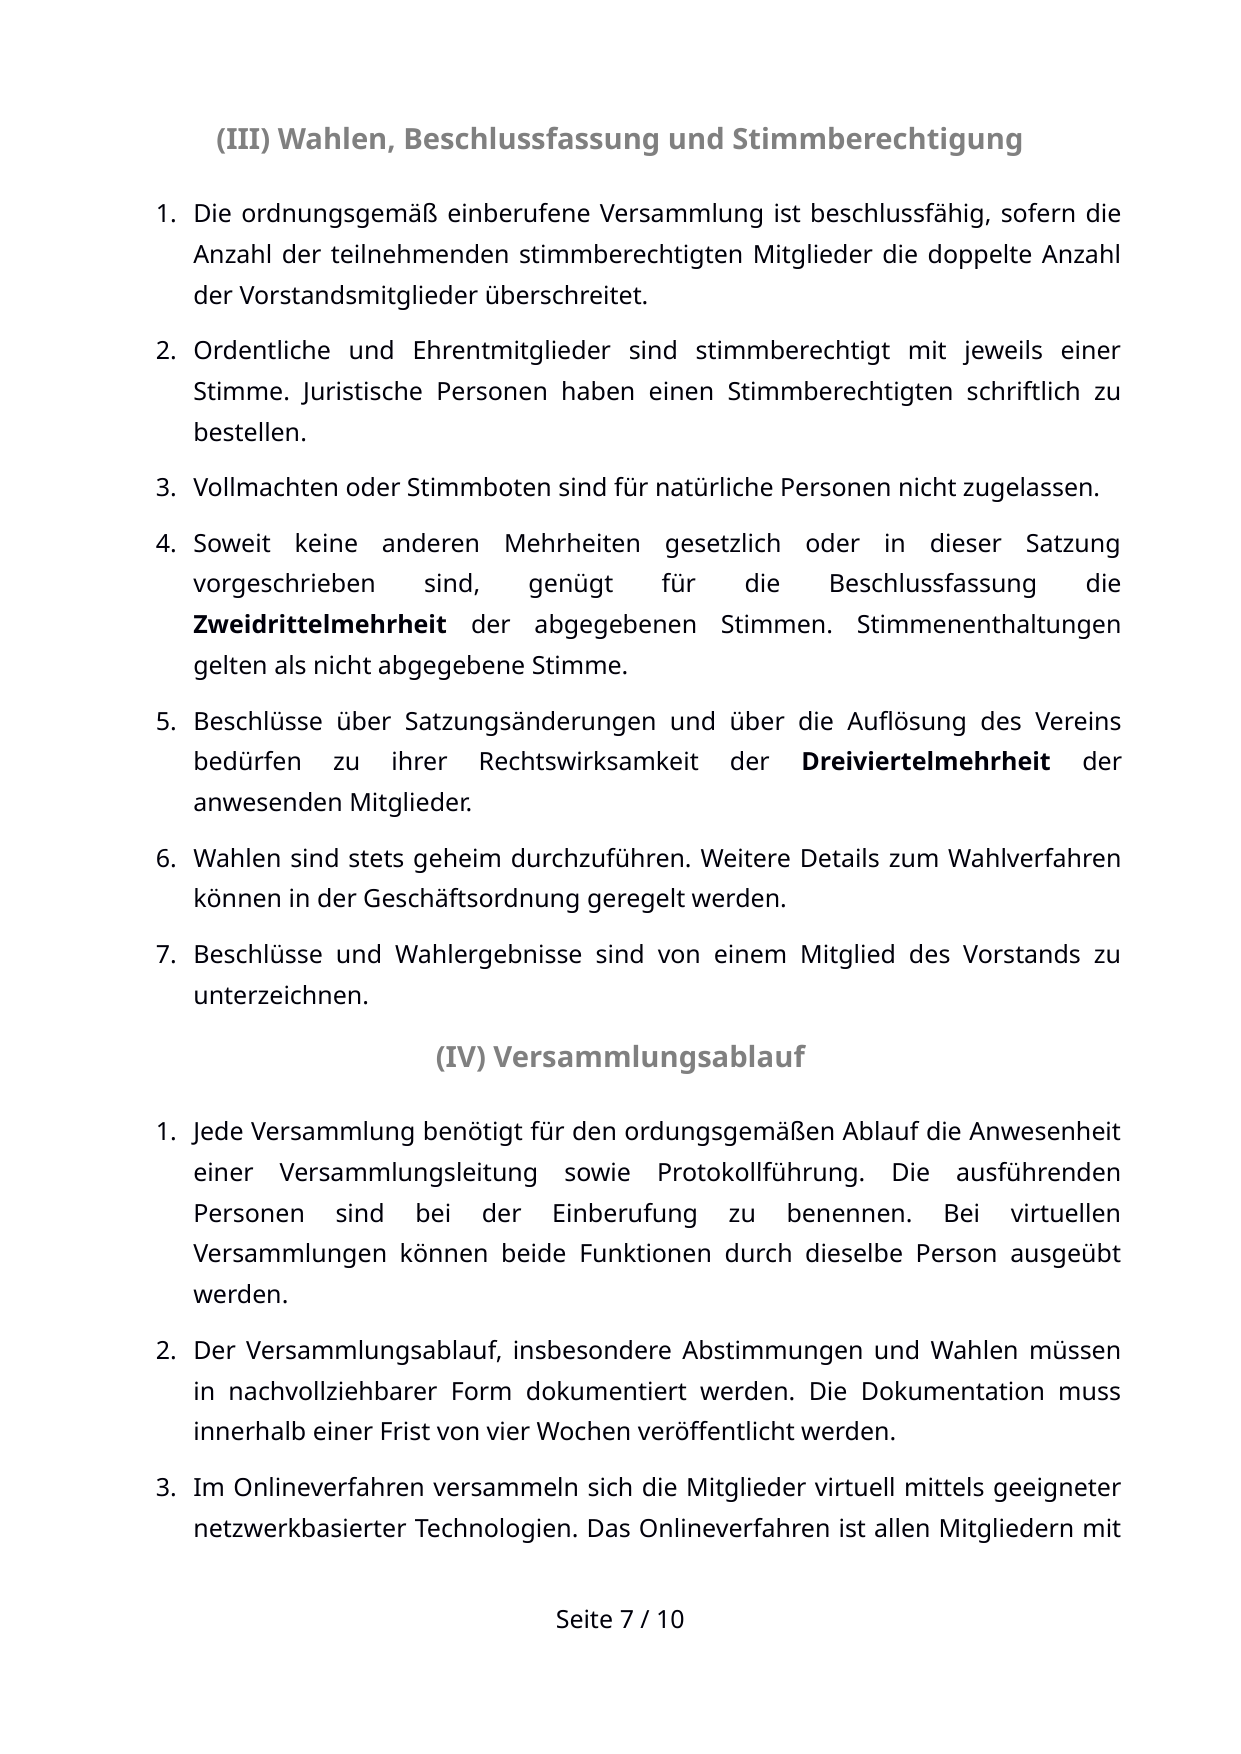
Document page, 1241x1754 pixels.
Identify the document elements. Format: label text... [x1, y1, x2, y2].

list Im Onlineverfahren versammeln sich die Mitglieder virtuell mittels geeigneter netzwerkbasierter Technologien. Das Onlineverfahren ist allen Mitgliedern mit [156, 1469, 1122, 1544]
list Beschlüsse über Satzungsänderungen und über die Auflösung des Vereins bedürfen zu ihrer Rechtswirksamkeit der Dreiviertelmehrheit der anwesenden Mitglieder. [156, 703, 1122, 819]
list Der Versammlungsablauf, insbesondere Abstimmungen und Wahlen müssen in nachvollziehbarer Form dokumentiert werden. Die Dokumentation muss innerhalb einer Frist von vier Wochen veröffentlicht werden. [156, 1332, 1122, 1448]
list Die ordnungsgemäß einberufene Versammlung ist beschlussfähig, sofern die Anzahl der teilnehmenden stimmberechtigten Mitglieder die doppelte Anzahl der Vorstandsmitglieder überschreitet. [156, 196, 1122, 311]
subtitle (IV) Versammlungsablauf [118, 1036, 1122, 1076]
list Soweit keine anderen Mehrheiten gesetzlich oder in dieser Satzung vorgeschrieben sind, genügt für die Beschlussfassung die Zweidrittelmehrheit der abgegebenen Stimmen. Stimmenenthaltungen gelten als nicht abgegebene Stimme. [156, 525, 1122, 682]
list Beschlüsse und Wahlergebnisse sind von einem Mitglied des Vorstands zu unterzeichnen. [156, 936, 1122, 1011]
list Vollmachten oder Stimmboten sind für natürliche Personen nicht zugelassen. [156, 470, 1122, 504]
subtitle (III) Wahlen, Beschlussfassung und Stimmberechtigung [118, 118, 1122, 158]
list Ordentliche und Ehrentmitglieder sind stimmberechtigt mit jeweils einer Stimme. Juristische Personen haben einen Stimmberechtigten schriftlich zu bestellen. [156, 333, 1122, 448]
list Jede Versammlung benötigt für den ordungsgemäßen Ablauf die Anwesenheit einer Versammlungsleitung sowie Protokollführung. Die ausführenden Personen sind bei der Einberufung zu benennen. Bei virtuellen Versammlungen können beide Funktionen durch dieselbe Person ausgeübt werden. [156, 1114, 1122, 1311]
list Wahlen sind stets geheim durchzuführen. Weitere Details zum Wahlverfahren können in der Geschäftsordnung geregelt werden. [156, 840, 1122, 915]
